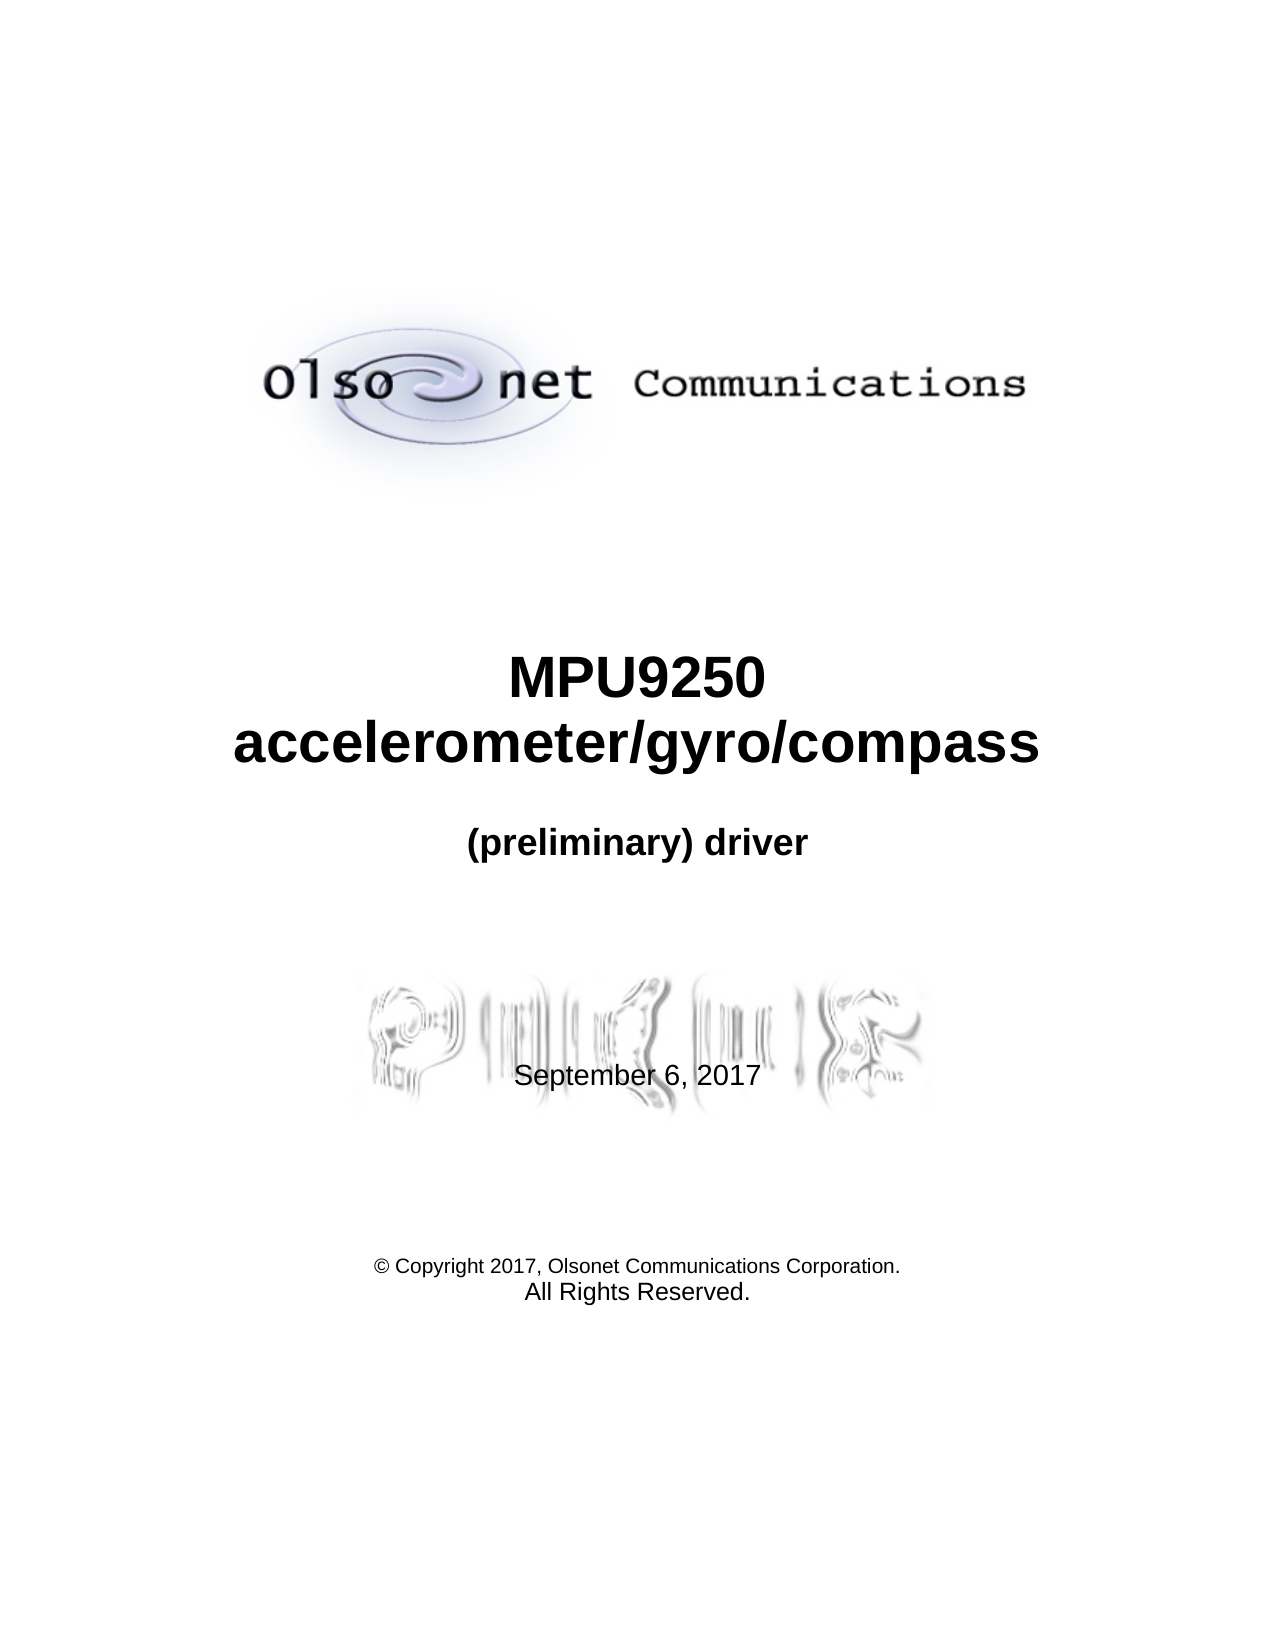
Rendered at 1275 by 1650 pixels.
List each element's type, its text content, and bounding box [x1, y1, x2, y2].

picture [241, 291, 1034, 498]
text September 6, 2017 [210, 1059, 330, 1092]
text September 6, 2017 [955, 1059, 1065, 1092]
subtitle MPU9250 [210, 645, 1065, 710]
text All Rights Reserved. [210, 1278, 1065, 1306]
subtitle (preliminary) driver [210, 822, 1065, 864]
text © Copyright 2017, Olsonet Communications Corporation. [210, 1254, 1065, 1278]
subtitle accelerometer/gyro/compass [210, 710, 1065, 775]
picture [331, 949, 954, 1181]
